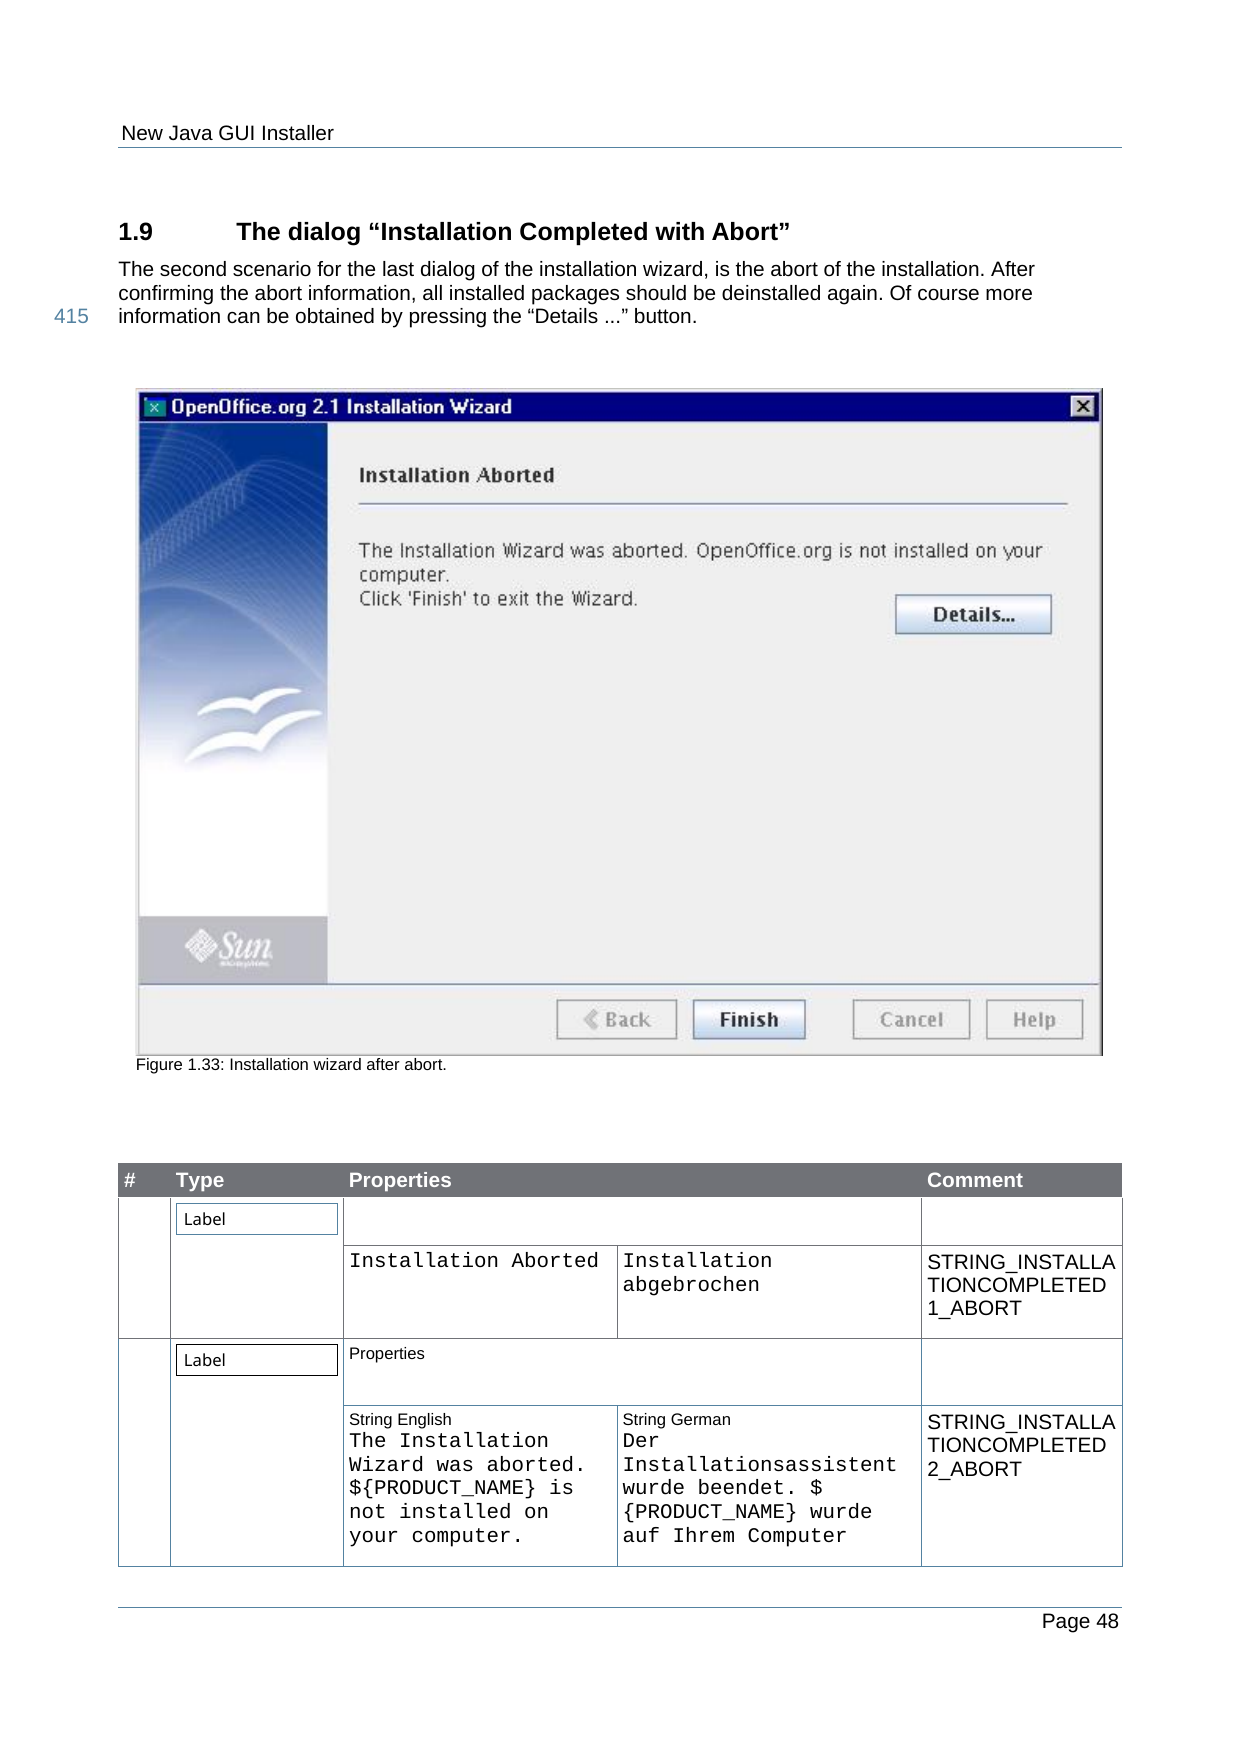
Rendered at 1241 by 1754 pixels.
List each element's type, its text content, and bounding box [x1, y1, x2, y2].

table_header [344, 1198, 921, 1245]
text Figure 1.33: Installation wizard after abort. [136, 1056, 1103, 1074]
table_header [922, 1339, 1122, 1405]
table_header Properties [343, 1163, 921, 1197]
table_cell String English The Installation Wizard was aborted. ${PRODUCT_NAME} is not installed on your computer. [344, 1406, 617, 1566]
table_cell String German Der Installationsassistent wurde beendet. ${PRODUCT_NAME} wurde auf Ihrem Computer [618, 1406, 921, 1566]
table_cell [171, 1339, 343, 1566]
table_cell STRING_INSTALLATIONCOMPLETED1_ABORT [922, 1246, 1122, 1338]
table_cell Installation Aborted [344, 1246, 617, 1338]
table_cell [171, 1198, 343, 1338]
table_header [922, 1198, 1122, 1245]
table_cell STRING_INSTALLATIONCOMPLETED2_ABORT [922, 1406, 1122, 1566]
table_header # [118, 1163, 170, 1197]
table_header Comment [921, 1163, 1122, 1197]
table_cell <#> [119, 1339, 170, 1566]
table_cell Installation abgebrochen [618, 1246, 921, 1338]
table_header Type [170, 1163, 343, 1197]
table_header Properties [344, 1339, 921, 1405]
text The second scenario for the last dialog of the installation wizard, is the abort of the installation. After confirming the abort information, all installed packages should be deinstalled again. Of course more information can be obtained by pressing the “Details ...” button. [118, 258, 1122, 327]
table_cell <#> [119, 1198, 170, 1338]
subtitle The dialog “Installation Completed with Abort” [118, 218, 1122, 246]
